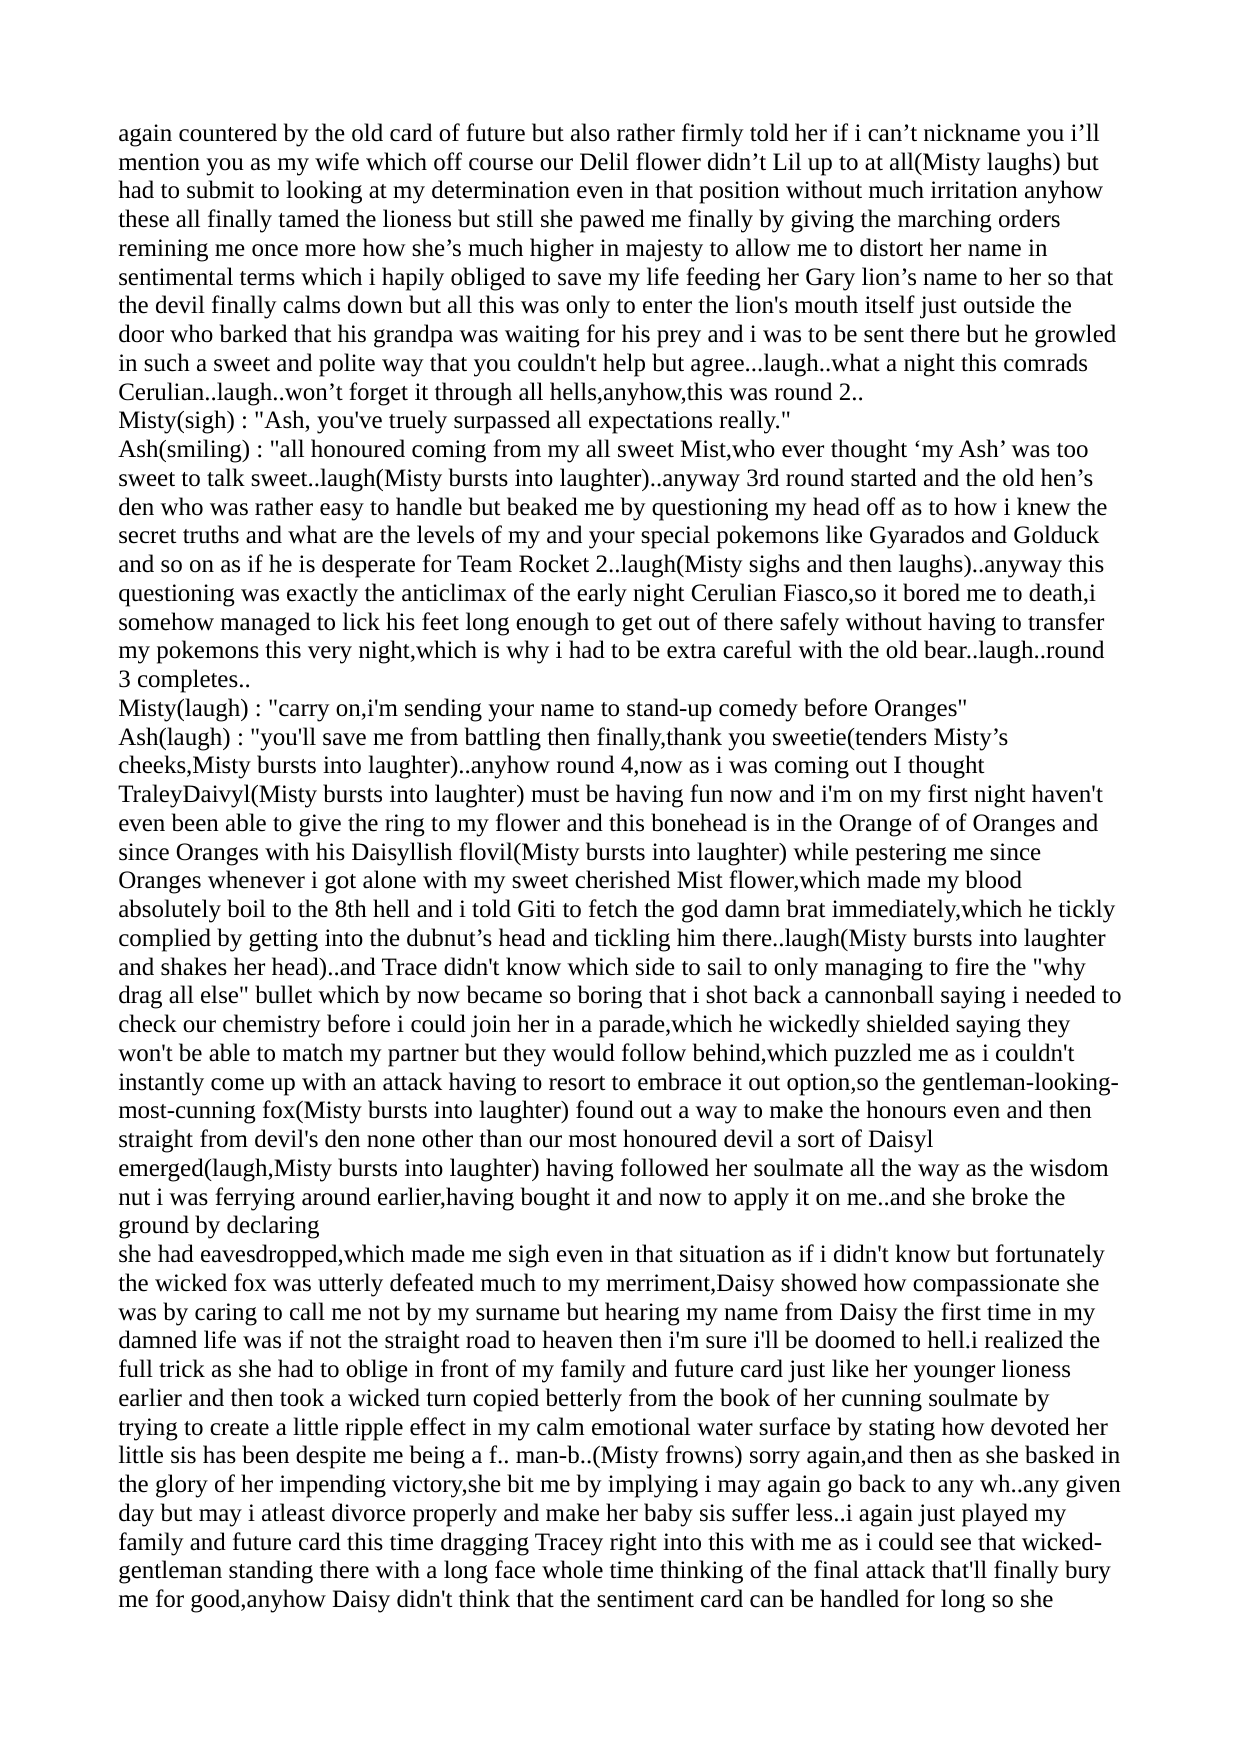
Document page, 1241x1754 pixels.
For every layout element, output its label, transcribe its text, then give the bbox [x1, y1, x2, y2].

text trying to create a little ripple effect in my calm emotional water surface by stating how devoted her little sis has been despite me being a f.. man-b..(Misty frowns) sorry again,and then as she basked in the glory of her impending victory,she bit me by implying i may again go back to any wh..any given day but may i atleast divorce properly and make her baby sis suffer less..i again just played my family and future card this time dragging Tracey right into this with me as i could see that wicked-gentleman standing there with a long face whole time thinking of the final attack that'll finally bury me for good,anyhow Daisy didn't think that the sentiment card can be handled for long so she [118, 1412, 1122, 1613]
text damned life was if not the straight road to heaven then i'm sure i'll be doomed to hell.i realized the full trick as she had to oblige in front of my family and future card just like her younger lioness earlier and then took a wicked turn copied betterly from the book of her cunning soulmate by [118, 1326, 1122, 1412]
text Ash(laugh) : "you'll save me from battling then finally,thank you sweetie(tenders Misty’s cheeks,Misty bursts into laughter)..anyhow round 4,now as i was coming out I thought TraleyDaivyl(Misty bursts into laughter) must be having fun now and i'm on my first night haven't even been able to give the ring to my flower and this bonehead is in the Orange of of Oranges and since Oranges with his Daisyllish flovil(Misty bursts into laughter) while pestering me since Oranges whenever i got alone with my sweet cherished Mist flower,which made my blood absolutely boil to the 8th hell and i told Giti to fetch the god damn brat immediately,which he tickly complied by getting into the dubnut’s head and tickling him there..laugh(Misty bursts into laughter and shakes her head)..and Trace didn't know which side to sail to only managing to fire the "why drag all else" bullet which by now became so boring that i shot back a cannonball saying i needed to check our chemistry before i could join her in a parade,which he wickedly shielded saying they won't be able to match my partner but they would follow behind,which puzzled me as i couldn't instantly come up with an attack having to resort to embrace it out option,so the gentleman-looking-most-cunning fox(Misty bursts into laughter) found out a way to make the honours even and then straight from devil's den none other than our most honoured devil a sort of Daisyl emerged(laugh,Misty bursts into laughter) having followed her soulmate all the way as the wisdom nut i was ferrying around earlier,having bought it and now to apply it on me..and she broke the ground by declaring [118, 722, 1122, 1239]
text my pokemons this very night,which is why i had to be extra careful with the old bear..laugh..round 3 completes.. [118, 636, 1122, 693]
text again countered by the old card of future but also rather firmly told her if i can’t nickname you i’ll mention you as my wife which off course our Delil flower didn’t Lil up to at all(Misty laughs) but had to submit to looking at my determination even in that position without much irritation anyhow these all finally tamed the lioness but still she pawed me finally by giving the marching orders remining me once more how she’s much higher in majesty to allow me to distort her name in sentimental terms which i hapily obliged to save my life feeding her Gary lion’s name to her so that the devil finally calms down but all this was only to enter the lion's mouth itself just outside the door who barked that his grandpa was waiting for his prey and i was to be sent there but he growled in such a sweet and polite way that you couldn't help but agree...laugh..what a night this comrads Cerulian..laugh..won’t forget it through all hells,anyhow,this was round 2.. [118, 118, 1122, 406]
text Ash(smiling) : "all honoured coming from my all sweet Mist,who ever thought ‘my Ash’ was too sweet to talk sweet..laugh(Misty bursts into laughter)..anyway 3rd round started and the old hen’s den who was rather easy to handle but beaked me by questioning my head off as to how i knew the secret truths and what are the levels of my and your special pokemons like Gyarados and Golduck and so on as if he is desperate for Team Rocket 2..laugh(Misty sighs and then laughs)..anyway this questioning was exactly the anticlimax of the early night Cerulian Fiasco,so it bored me to death,i somehow managed to lick his feet long enough to get out of there safely without having to transfer [118, 434, 1122, 636]
text Misty(laugh) : "carry on,i'm sending your name to stand-up comedy before Oranges" [118, 693, 1122, 722]
text Misty(sigh) : "Ash, you've truely surpassed all expectations really." [118, 406, 1122, 434]
text she had eavesdropped,which made me sigh even in that situation as if i didn't know but fortunately the wicked fox was utterly defeated much to my merriment,Daisy showed how compassionate she was by caring to call me not by my surname but hearing my name from Daisy the first time in my [118, 1239, 1122, 1326]
